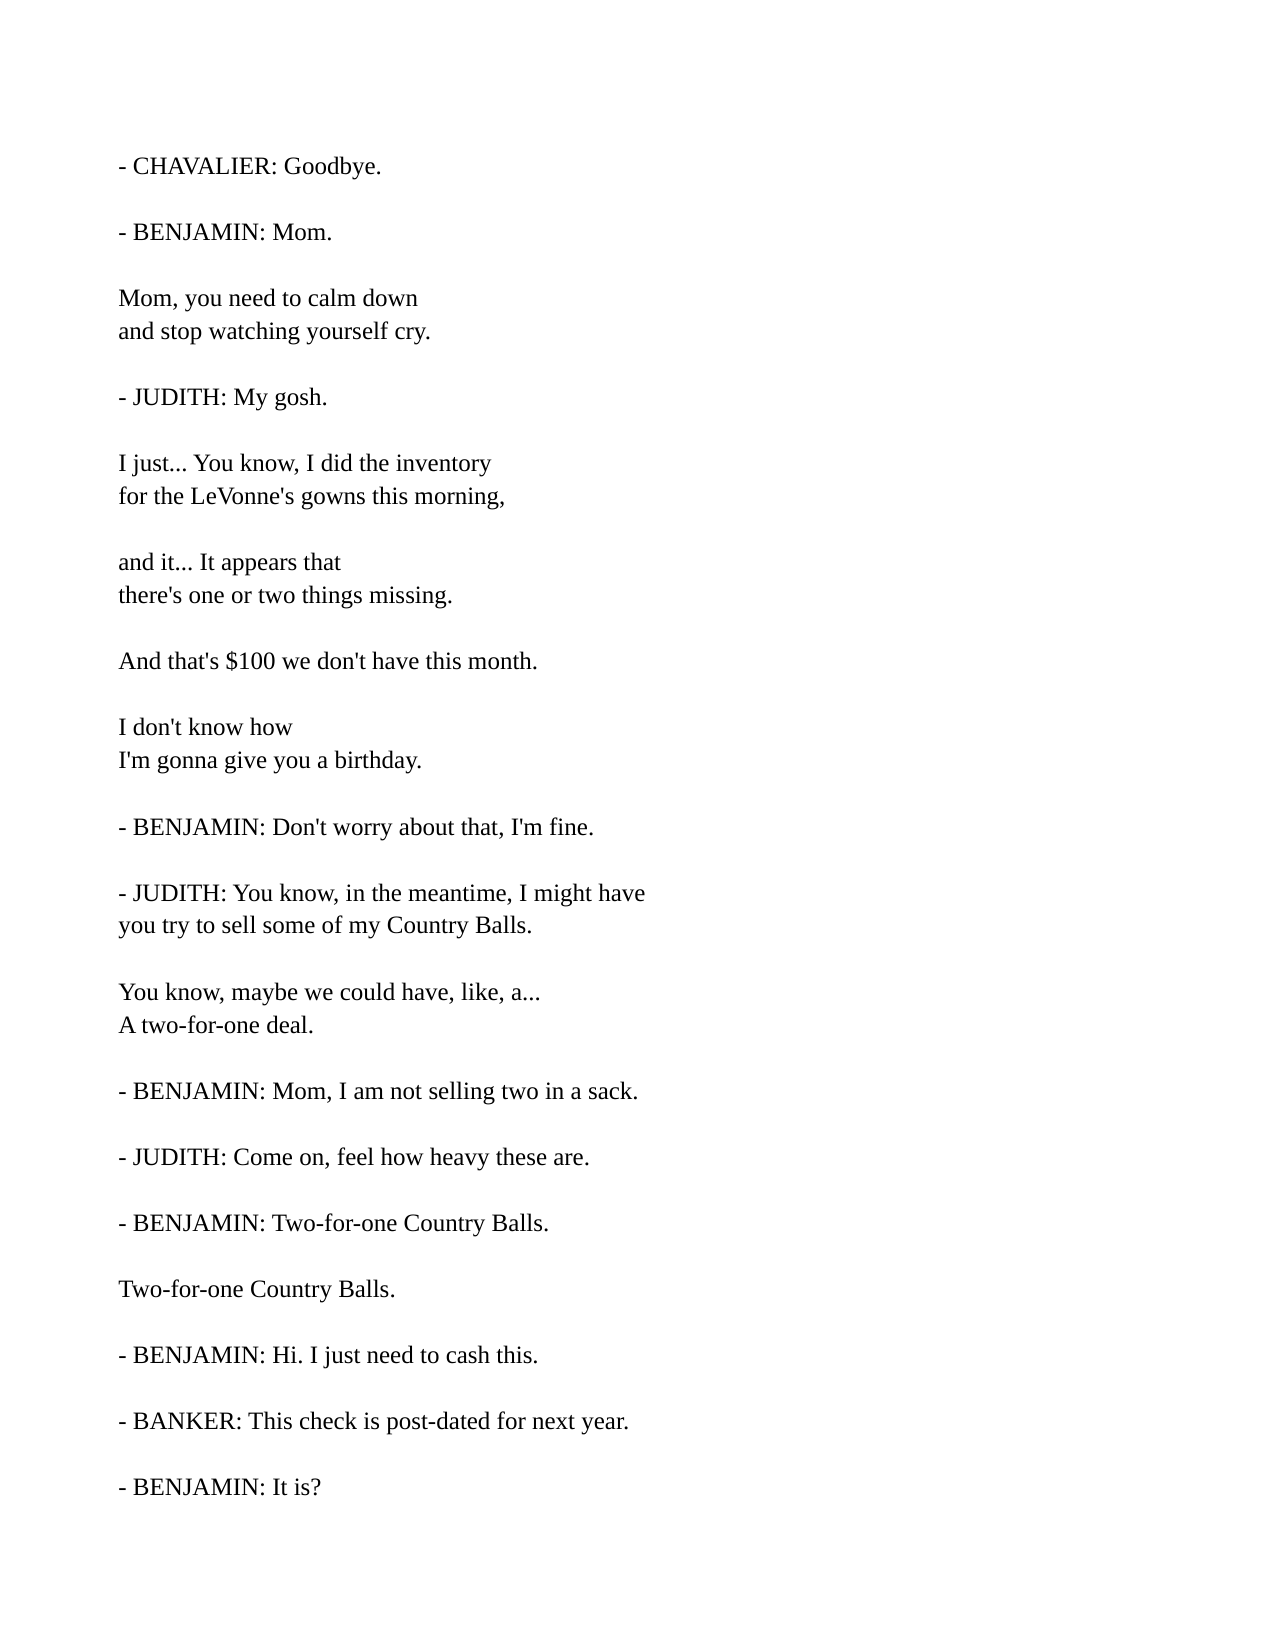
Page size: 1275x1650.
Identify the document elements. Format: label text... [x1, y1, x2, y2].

text - CHAVALIER: Goodbye. - BENJAMIN: Mom. Mom, you need to calm down and stop watching yourself cry. - JUDITH: My gosh. I just... You know, I did the inventory for the LeVonne's gowns this morning, and it... It appears that there's one or two things missing. And that's $100 we don't have this month. I don't know how I'm gonna give you a birthday. - BENJAMIN: Don't worry about that, I'm fine. - JUDITH: You know, in the meantime, I might have you try to sell some of my Country Balls. You know, maybe we could have, like, a... A two-for-one deal. - BENJAMIN: Mom, I am not selling two in a sack. - JUDITH: Come on, feel how heavy these are. - BENJAMIN: Two-for-one Country Balls. Two-for-one Country Balls. - BENJAMIN: Hi. I just need to cash this. - BANKER: This check is post-dated for next year. - BENJAMIN: It is? [118, 118, 1157, 1501]
